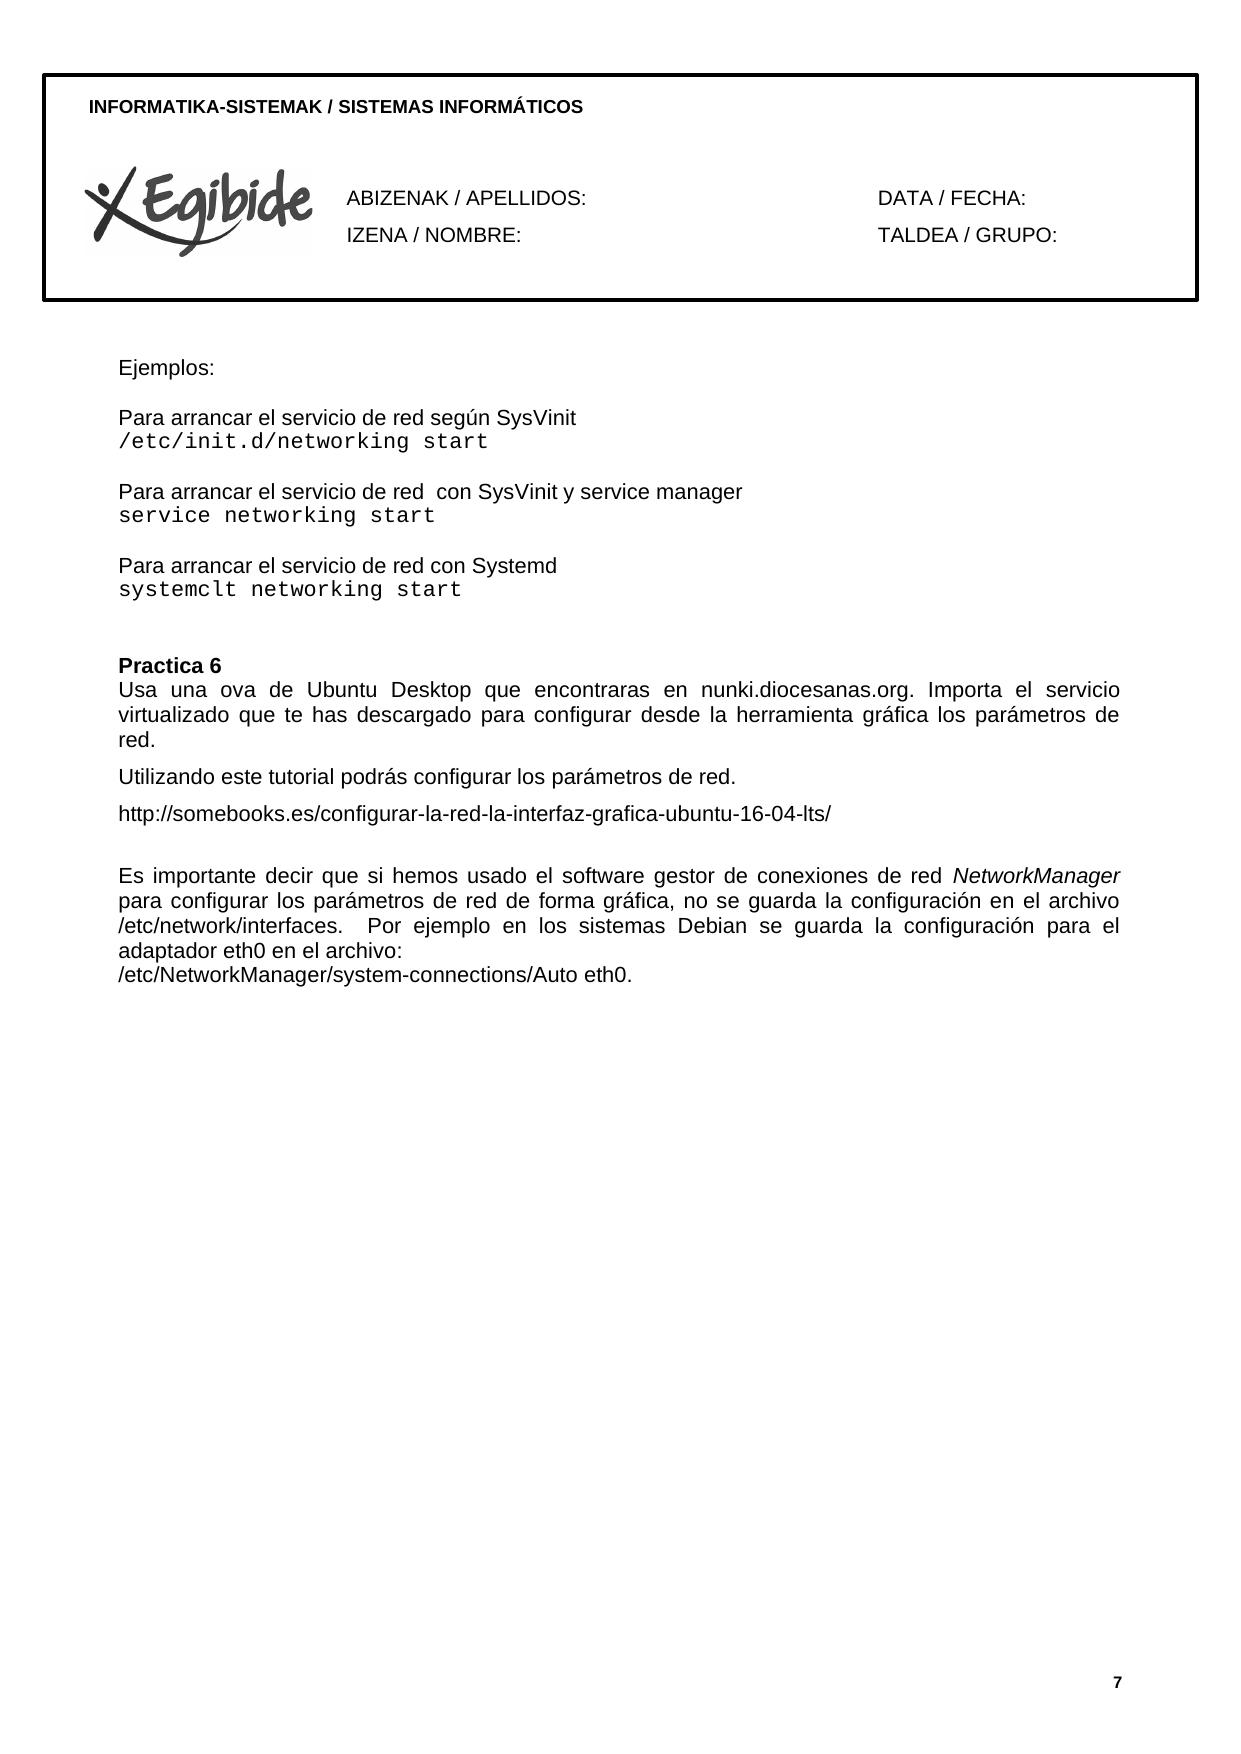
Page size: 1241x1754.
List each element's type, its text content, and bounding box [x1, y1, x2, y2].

text Utilizando este tutorial podrás configurar los parámetros de red. [118, 764, 1122, 789]
text Para arrancar el servicio de red con Systemd [118, 554, 1122, 579]
text Practica 6 [118, 653, 1122, 678]
text service networking start [118, 504, 1122, 529]
text /etc/init.d/networking start [118, 430, 1122, 455]
text Ejemplos: [118, 356, 1122, 380]
text Usa una ova de Ubuntu Desktop que encontraras en nunki.diocesanas.org. Importa el servicio virtualizado que te has descargado para configurar desde la herramienta gráfica los parámetros de red. [118, 678, 1122, 752]
text systemclt networking start [118, 579, 1122, 603]
text Para arrancar el servicio de red según SysVinit [118, 405, 1122, 430]
text http://somebooks.es/configurar-la-red-la-interfaz-grafica-ubuntu-16-04-lts/ [118, 802, 1122, 827]
text /etc/NetworkManager/system-connections/Auto eth0. [118, 963, 1122, 988]
text Para arrancar el servicio de red con SysVinit y service manager [118, 479, 1122, 504]
text Es importante decir que si hemos usado el software gestor de conexiones de red NetworkManager para configurar los parámetros de red de forma gráfica, no se guarda la configuración en el archivo /etc/network/interfaces. Por ejemplo en los sistemas Debian se guarda la configuración para el adaptador eth0 en el archivo: [118, 864, 1122, 963]
